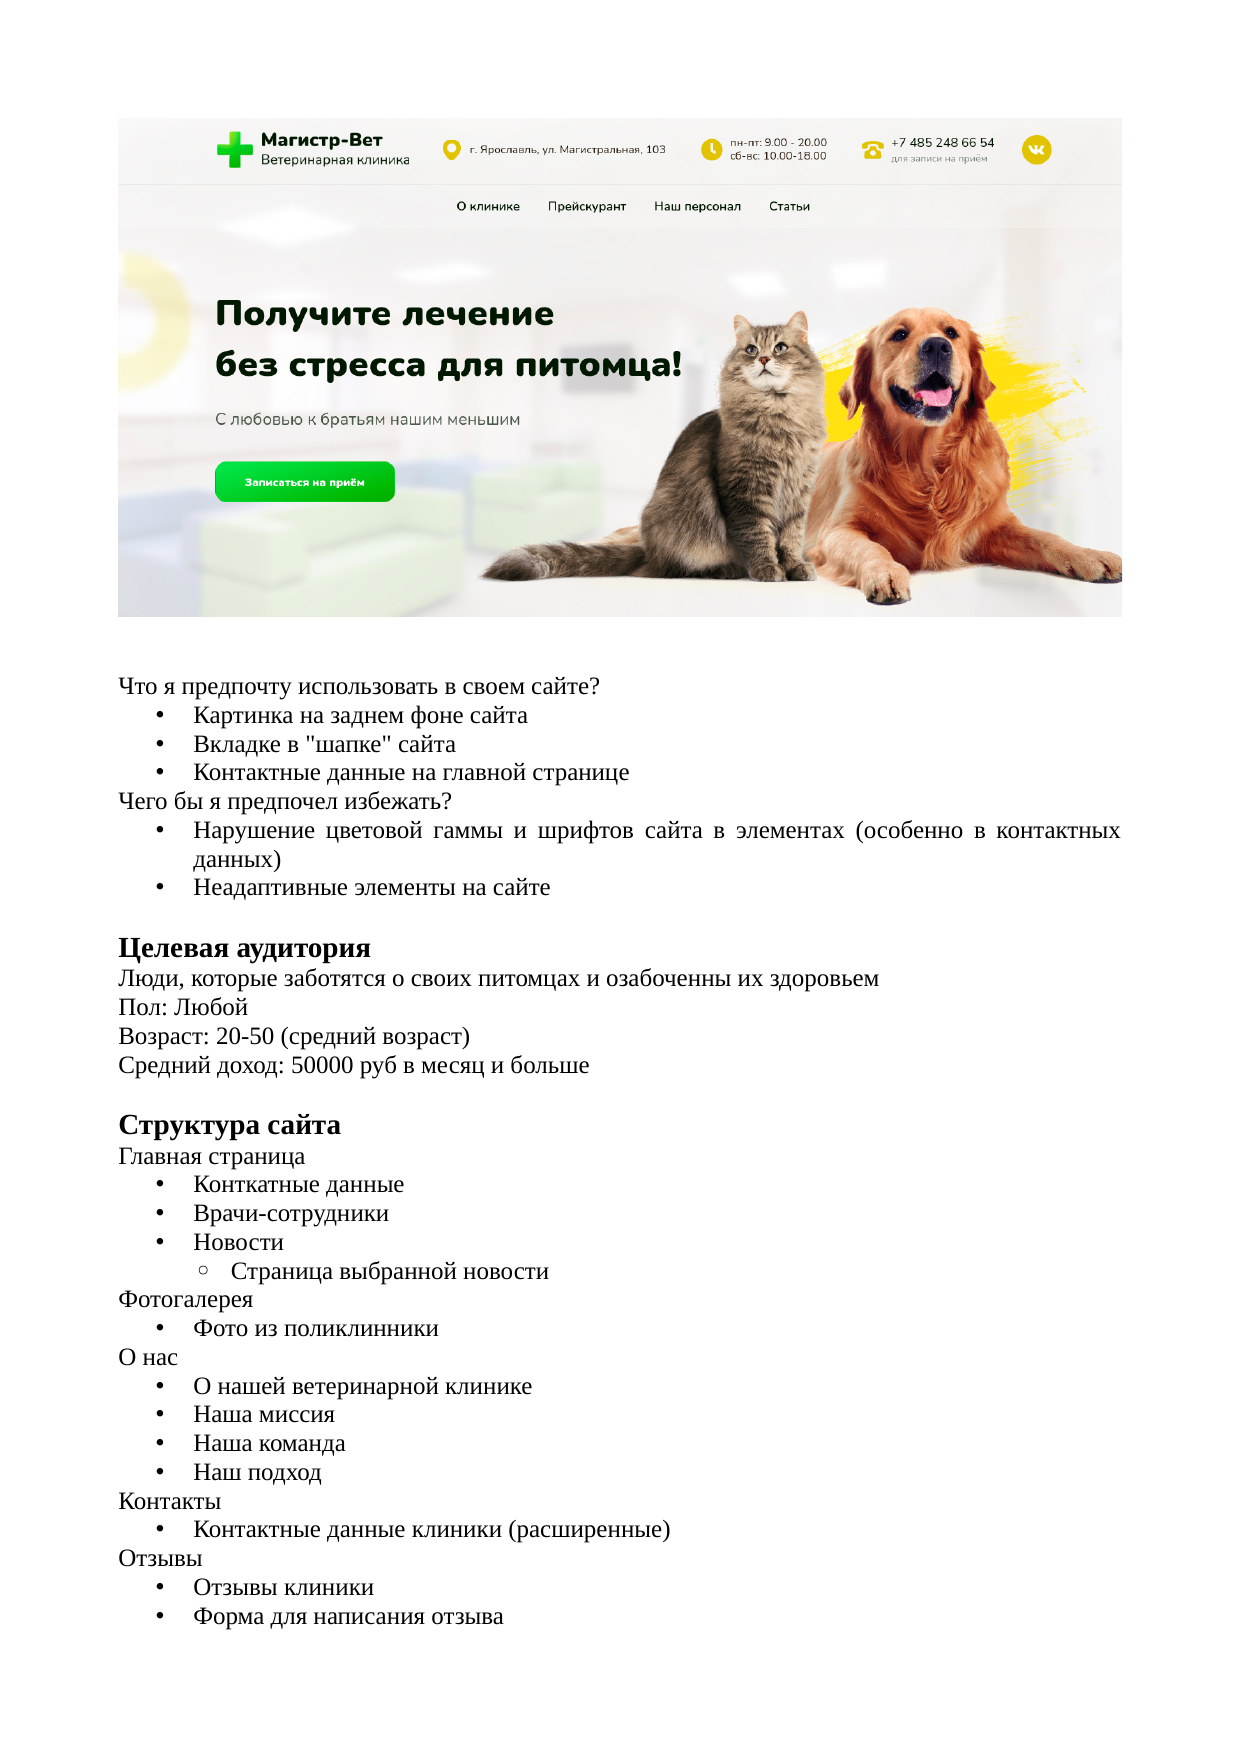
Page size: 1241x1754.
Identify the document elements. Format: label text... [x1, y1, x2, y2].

text Главная страница [118, 1141, 1122, 1169]
list Наша команда [156, 1428, 1122, 1457]
text О нас [118, 1342, 1122, 1371]
text Пол: Любой [118, 992, 1122, 1021]
list Конткатные данные [156, 1169, 1122, 1198]
list Форма для написания отзыва [156, 1601, 1122, 1629]
list Неадаптивные элементы на сайте [156, 872, 1122, 901]
text Фотогалерея [118, 1284, 1122, 1313]
text Структура сайта [118, 1107, 1122, 1141]
text Контакты [118, 1486, 1122, 1514]
list Фото из поликлинники [156, 1313, 1122, 1342]
list Картинка на заднем фоне сайта [156, 700, 1122, 729]
list Страница выбранной новости [193, 1256, 1122, 1284]
list Вкладке в "шапке" сайта [156, 729, 1122, 757]
text Возраст: 20-50 (средний возраст) [118, 1021, 1122, 1050]
list Отзывы клиники [156, 1572, 1122, 1601]
list Наш подход [156, 1457, 1122, 1486]
list Нарушение цветовой гаммы и шрифтов сайта в элементах (особенно в контактных данных) [156, 815, 1122, 872]
list Врачи-сотрудники [156, 1198, 1122, 1227]
list Контактные данные клиники (расширенные) [156, 1514, 1122, 1543]
text Люди, которые заботятся о своих питомцах и озабоченны их здоровьем [118, 963, 1122, 992]
text Чего бы я предпочел избежать? [118, 786, 1122, 815]
text Отзывы [118, 1543, 1122, 1572]
text Целевая аудитория [118, 930, 1122, 963]
list Наша миссия [156, 1399, 1122, 1428]
text Что я предпочту использовать в своем сайте? [118, 672, 1122, 700]
list Контактные данные на главной странице [156, 757, 1122, 786]
list Новости [156, 1227, 1122, 1256]
list О нашей ветеринарной клинике [156, 1371, 1122, 1399]
picture [118, 118, 1123, 672]
text Средний доход: 50000 руб в месяц и больше [118, 1050, 1122, 1078]
